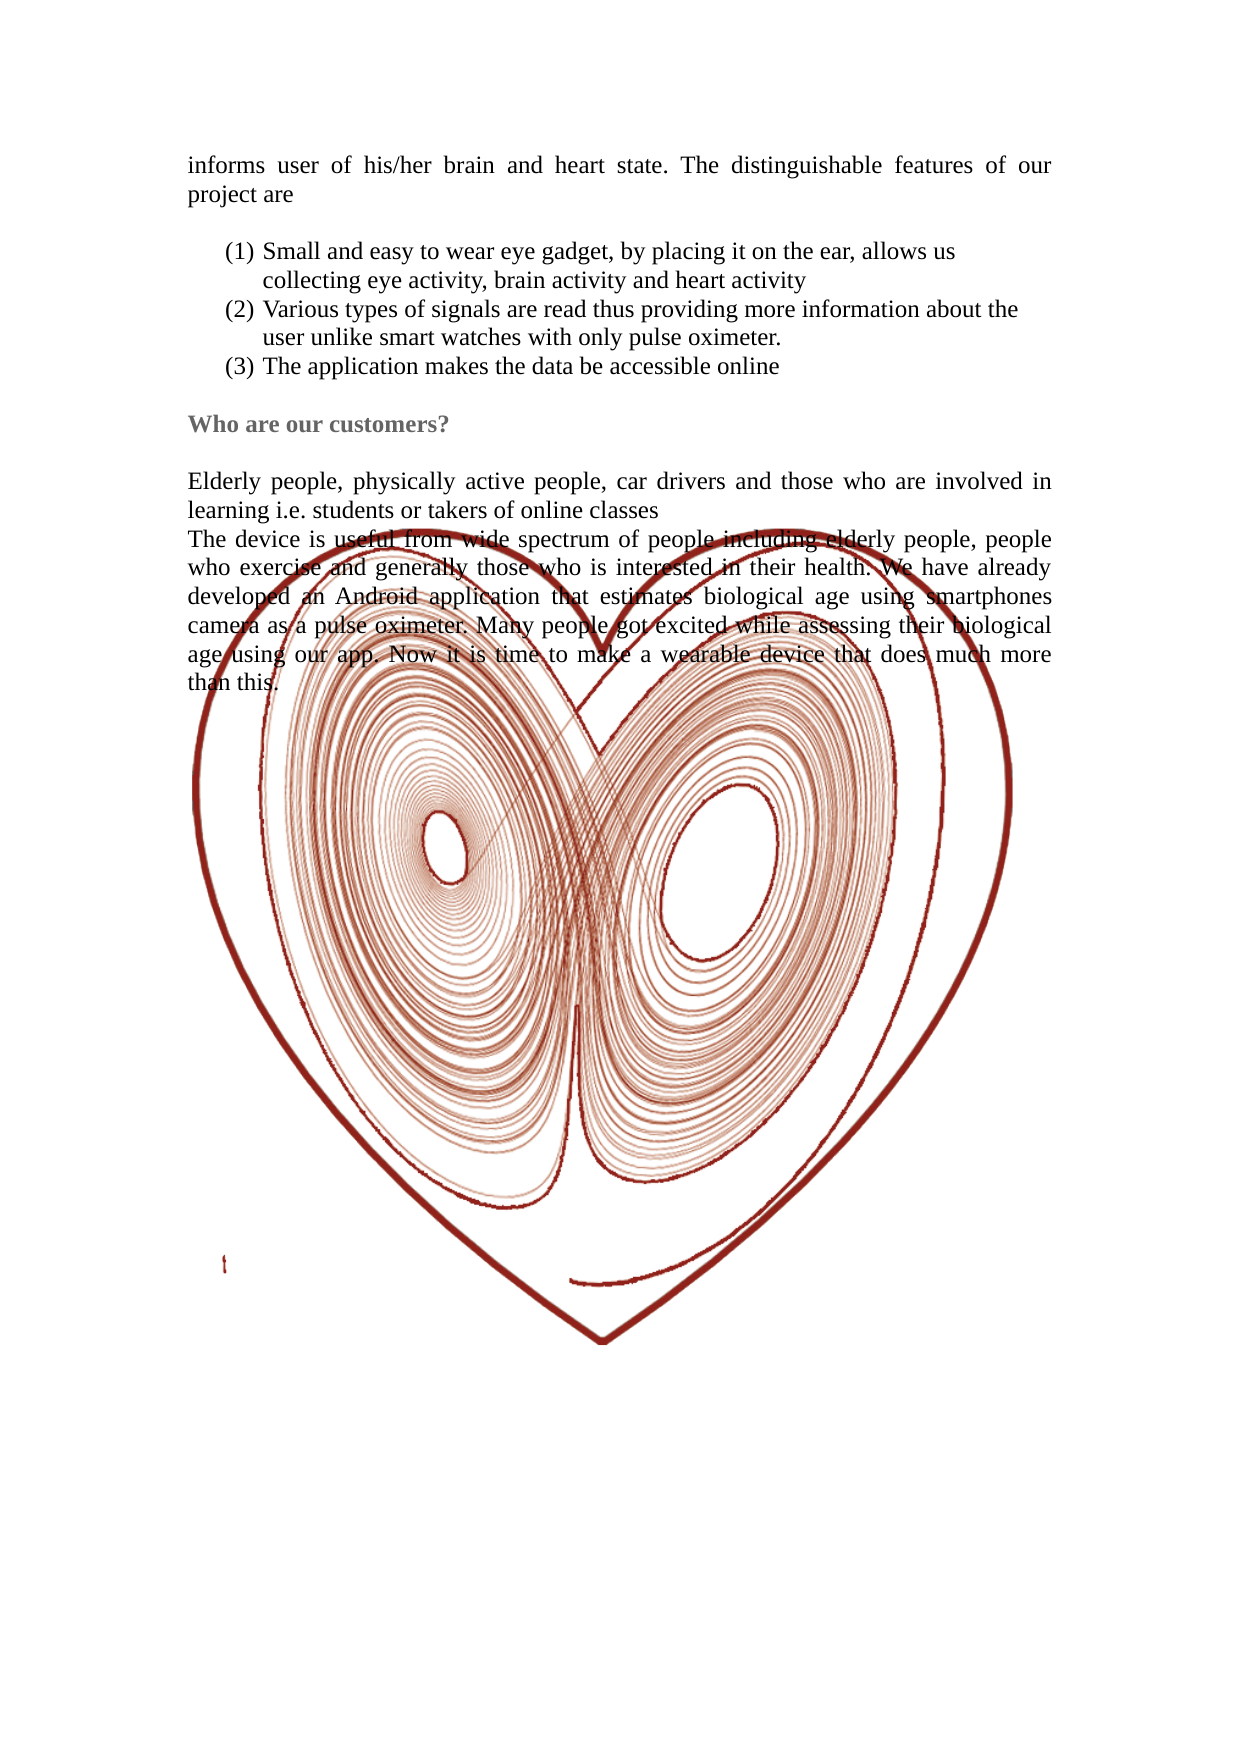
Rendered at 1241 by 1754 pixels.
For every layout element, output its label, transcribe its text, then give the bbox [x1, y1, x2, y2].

text Who are our customers? [187, 409, 1053, 437]
list Various types of signals are read thus providing more information about the user unlike smart watches with only pulse oximeter. [225, 294, 1053, 351]
text Elderly people, physically active people, car drivers and those who are involved in learning i.e. students or takers of online classes [187, 466, 1053, 524]
picture [175, 432, 1040, 1360]
text informs user of his/her brain and heart state. The distinguishable features of our project are [187, 150, 1053, 207]
list Small and easy to wear eye gadget, by placing it on the ear, allows us collecting eye activity, brain activity and heart activity [225, 236, 1053, 294]
list The application makes the data be accessible online [225, 351, 1053, 380]
text The device is useful from wide spectrum of people including elderly people, people who exercise and generally those who is interested in their health. We have already developed an Android application that estimates biological age using smartphones camera as a pulse oximeter. Many people got excited while assessing their biological age using our app. Now it is time to make a wearable device that does much more than this. [187, 524, 1053, 696]
